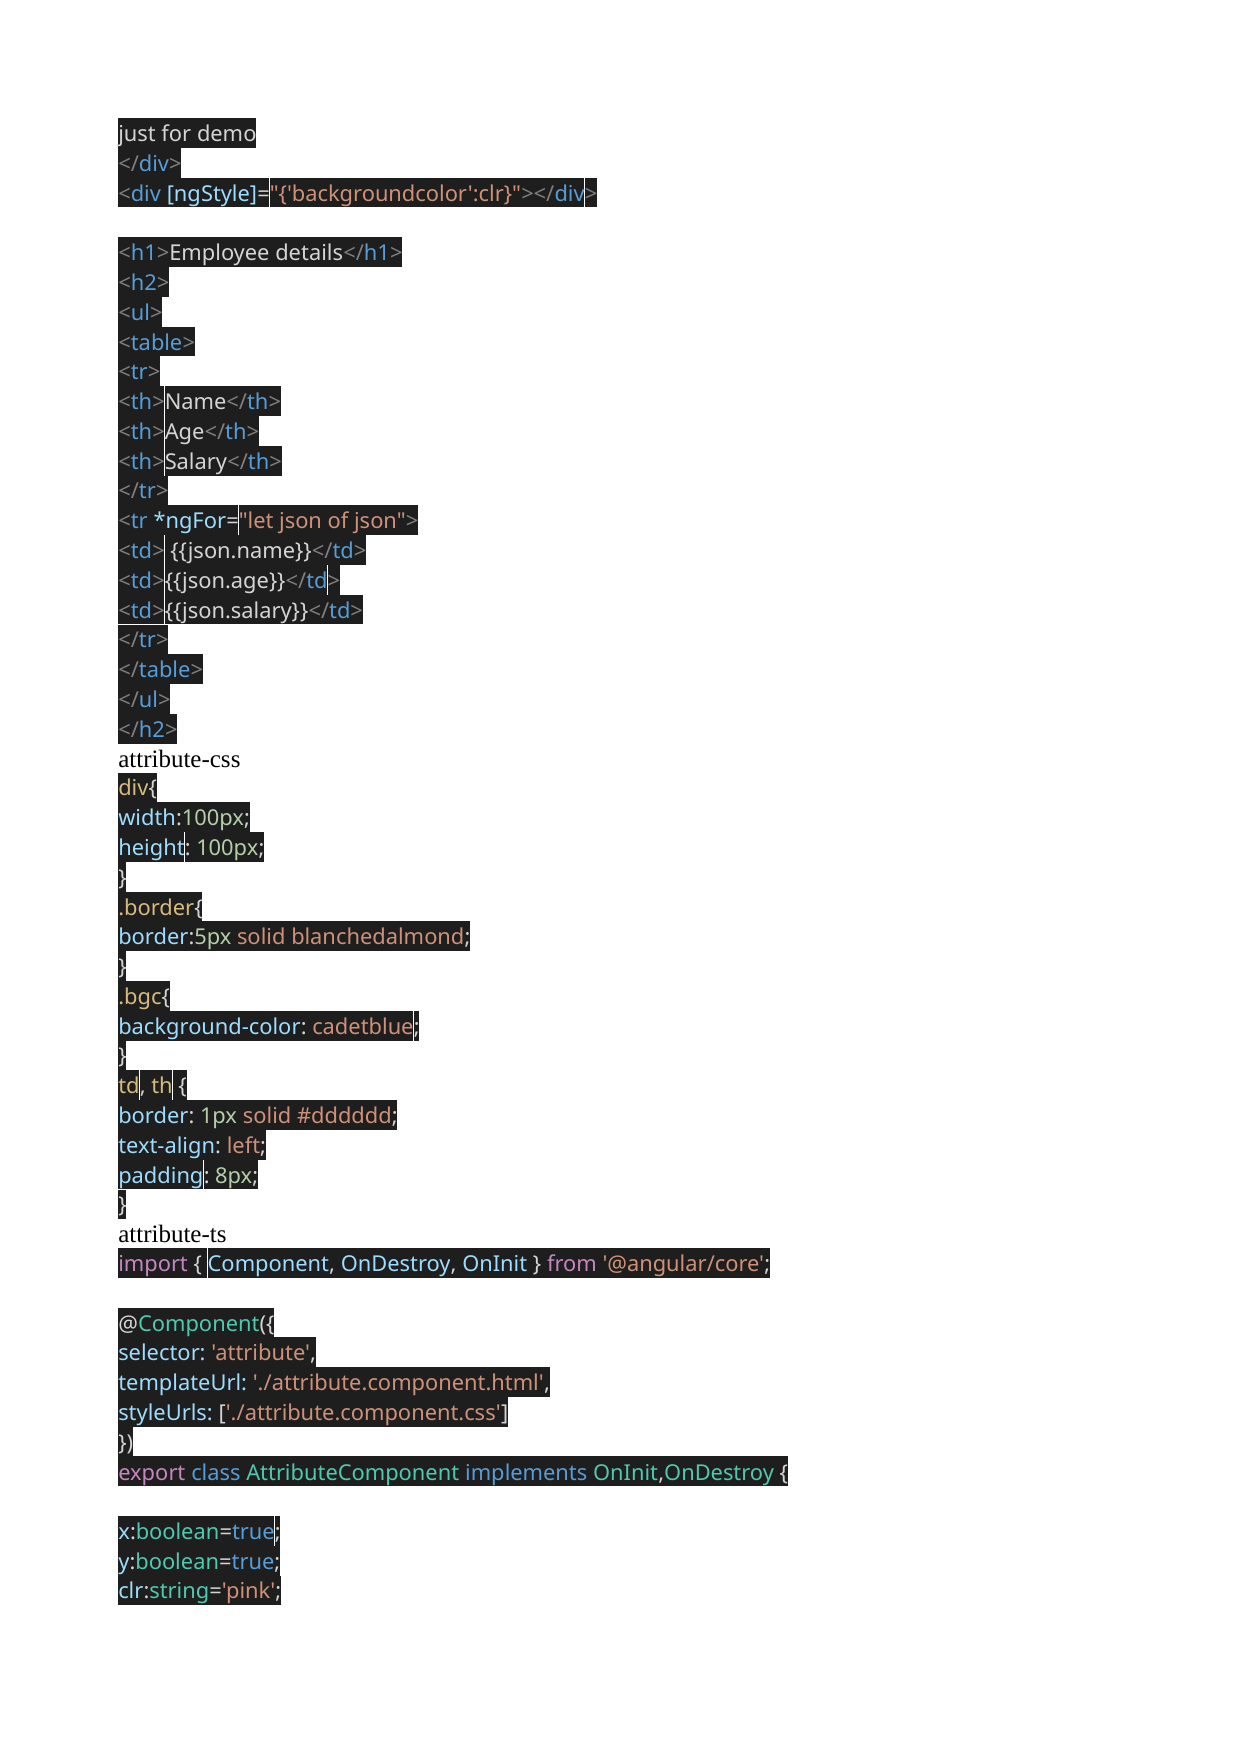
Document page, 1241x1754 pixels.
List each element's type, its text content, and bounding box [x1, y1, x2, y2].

text <table> [118, 327, 1122, 356]
text border:5px solid blanchedalmond; [118, 921, 1122, 951]
text y:boolean=true; [118, 1546, 1122, 1576]
text </table> [118, 654, 1122, 684]
text } [118, 862, 1122, 892]
text } [118, 1041, 1122, 1070]
text attribute-css [118, 744, 1122, 772]
text } [118, 1189, 1122, 1219]
text .bgc{ [118, 981, 1122, 1011]
text <th>Salary</th> [118, 446, 1122, 476]
text background-color: cadetblue; [118, 1011, 1122, 1041]
text </tr> [118, 624, 1122, 654]
text } [118, 951, 1122, 981]
text </div> [118, 148, 1122, 178]
text </ul> [118, 684, 1122, 714]
text <div [ngStyle]="{'backgroundcolor':clr}"></div> [118, 178, 1122, 207]
text attribute-ts [118, 1219, 1122, 1248]
text td, th { [118, 1070, 1122, 1100]
text border: 1px solid #dddddd; [118, 1100, 1122, 1130]
text <h1>Employee details</h1> [118, 237, 1122, 267]
text width:100px; [118, 802, 1122, 832]
text <ul> [118, 297, 1122, 327]
text selector: 'attribute', [118, 1337, 1122, 1367]
text <td> {{json.name}}</td> [118, 535, 1122, 565]
text export class AttributeComponent implements OnInit,OnDestroy { [118, 1456, 1122, 1486]
text .border{ [118, 892, 1122, 921]
text just for demo [118, 118, 1122, 148]
text height: 100px; [118, 832, 1122, 862]
text <th>Name</th> [118, 386, 1122, 416]
text padding: 8px; [118, 1160, 1122, 1189]
text @Component({ [118, 1307, 1122, 1337]
text <td>{{json.age}}</td> [118, 565, 1122, 595]
text x:boolean=true; [118, 1516, 1122, 1546]
text text-align: left; [118, 1130, 1122, 1160]
text clr:string='pink'; [118, 1576, 1122, 1605]
text styleUrls: ['./attribute.component.css'] [118, 1397, 1122, 1427]
text }) [118, 1427, 1122, 1456]
text <th>Age</th> [118, 416, 1122, 446]
text <tr> [118, 356, 1122, 386]
text <tr *ngFor="let json of json"> [118, 505, 1122, 535]
text div{ [118, 772, 1122, 802]
text </tr> [118, 476, 1122, 505]
text <h2> [118, 267, 1122, 297]
text <td>{{json.salary}}</td> [118, 595, 1122, 624]
text import { Component, OnDestroy, OnInit } from '@angular/core'; [118, 1248, 1122, 1278]
text templateUrl: './attribute.component.html', [118, 1367, 1122, 1397]
text </h2> [118, 714, 1122, 744]
